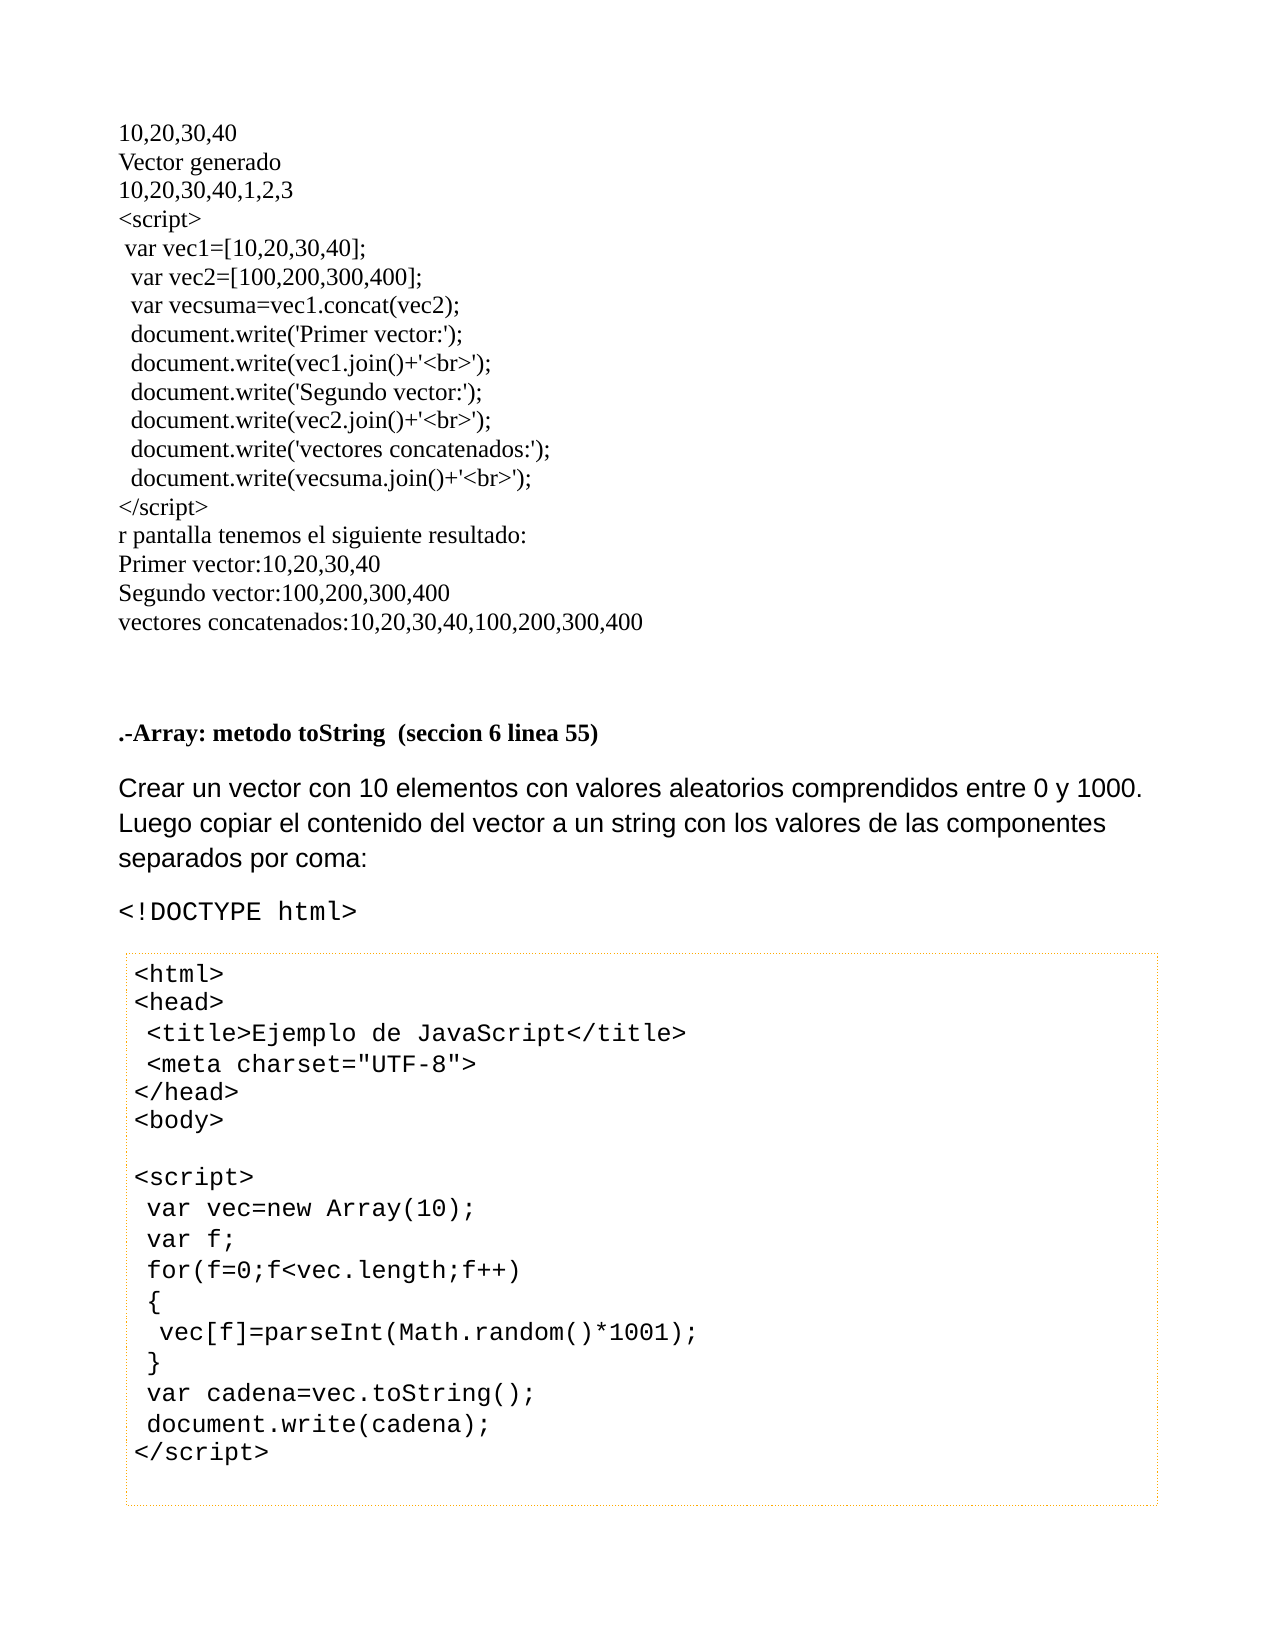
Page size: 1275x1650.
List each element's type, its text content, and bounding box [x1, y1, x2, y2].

text Primer vector:10,20,30,40 [118, 549, 1157, 578]
text </head> [126, 1072, 1157, 1100]
text document.write('Segundo vector:'); [118, 377, 1157, 406]
text document.write(vecsuma.join()+'<br>'); [118, 463, 1157, 492]
text document.write('Primer vector:'); [118, 319, 1157, 348]
text var vec=new Array(10); [126, 1185, 1157, 1216]
text 10,20,30,40,1,2,3 [118, 176, 1157, 204]
text vec[f]=parseInt(Math.random()*1001); [126, 1309, 1157, 1339]
text var vec2=[100,200,300,400]; [118, 262, 1157, 291]
text <head> [126, 982, 1157, 1010]
text .-Array: metodo toString (seccion 6 linea 55) [118, 718, 1157, 747]
text var cadena=vec.toString(); [126, 1370, 1157, 1401]
text document.write(cadena); [126, 1401, 1157, 1432]
text Crear un vector con 10 elementos con valores aleatorios comprendidos entre 0 y 1000. Luego copiar el contenido del vector a un string con los valores de las componentes separados por coma: [118, 772, 1157, 873]
text <html> [126, 953, 1157, 982]
text var vec1=[10,20,30,40]; [118, 233, 1157, 262]
text document.write(vec1.join()+'<br>'); [118, 348, 1157, 377]
text 10,20,30,40 [118, 118, 1157, 147]
text <!DOCTYPE html> [118, 898, 1157, 928]
text Vector generado [118, 147, 1157, 176]
text document.write('vectores concatenados:'); [118, 434, 1157, 463]
text for(f=0;f<vec.length;f++) [126, 1247, 1157, 1278]
text </script> [118, 492, 1157, 521]
text { [126, 1278, 1157, 1309]
text } [126, 1339, 1157, 1370]
text document.write(vec2.join()+'<br>'); [118, 406, 1157, 434]
text </script> [126, 1432, 1157, 1468]
text <title>Ejemplo de JavaScript</title> [126, 1010, 1157, 1041]
text var f; [126, 1216, 1157, 1247]
text <body> [126, 1100, 1157, 1136]
text Segundo vector:100,200,300,400 [118, 578, 1157, 607]
text vectores concatenados:10,20,30,40,100,200,300,400 [118, 607, 1157, 636]
text r pantalla tenemos el siguiente resultado: [118, 521, 1157, 549]
text <meta charset="UTF-8"> [126, 1041, 1157, 1072]
text <script> [126, 1157, 1157, 1185]
text <script> [118, 204, 1157, 233]
text var vecsuma=vec1.concat(vec2); [118, 291, 1157, 319]
